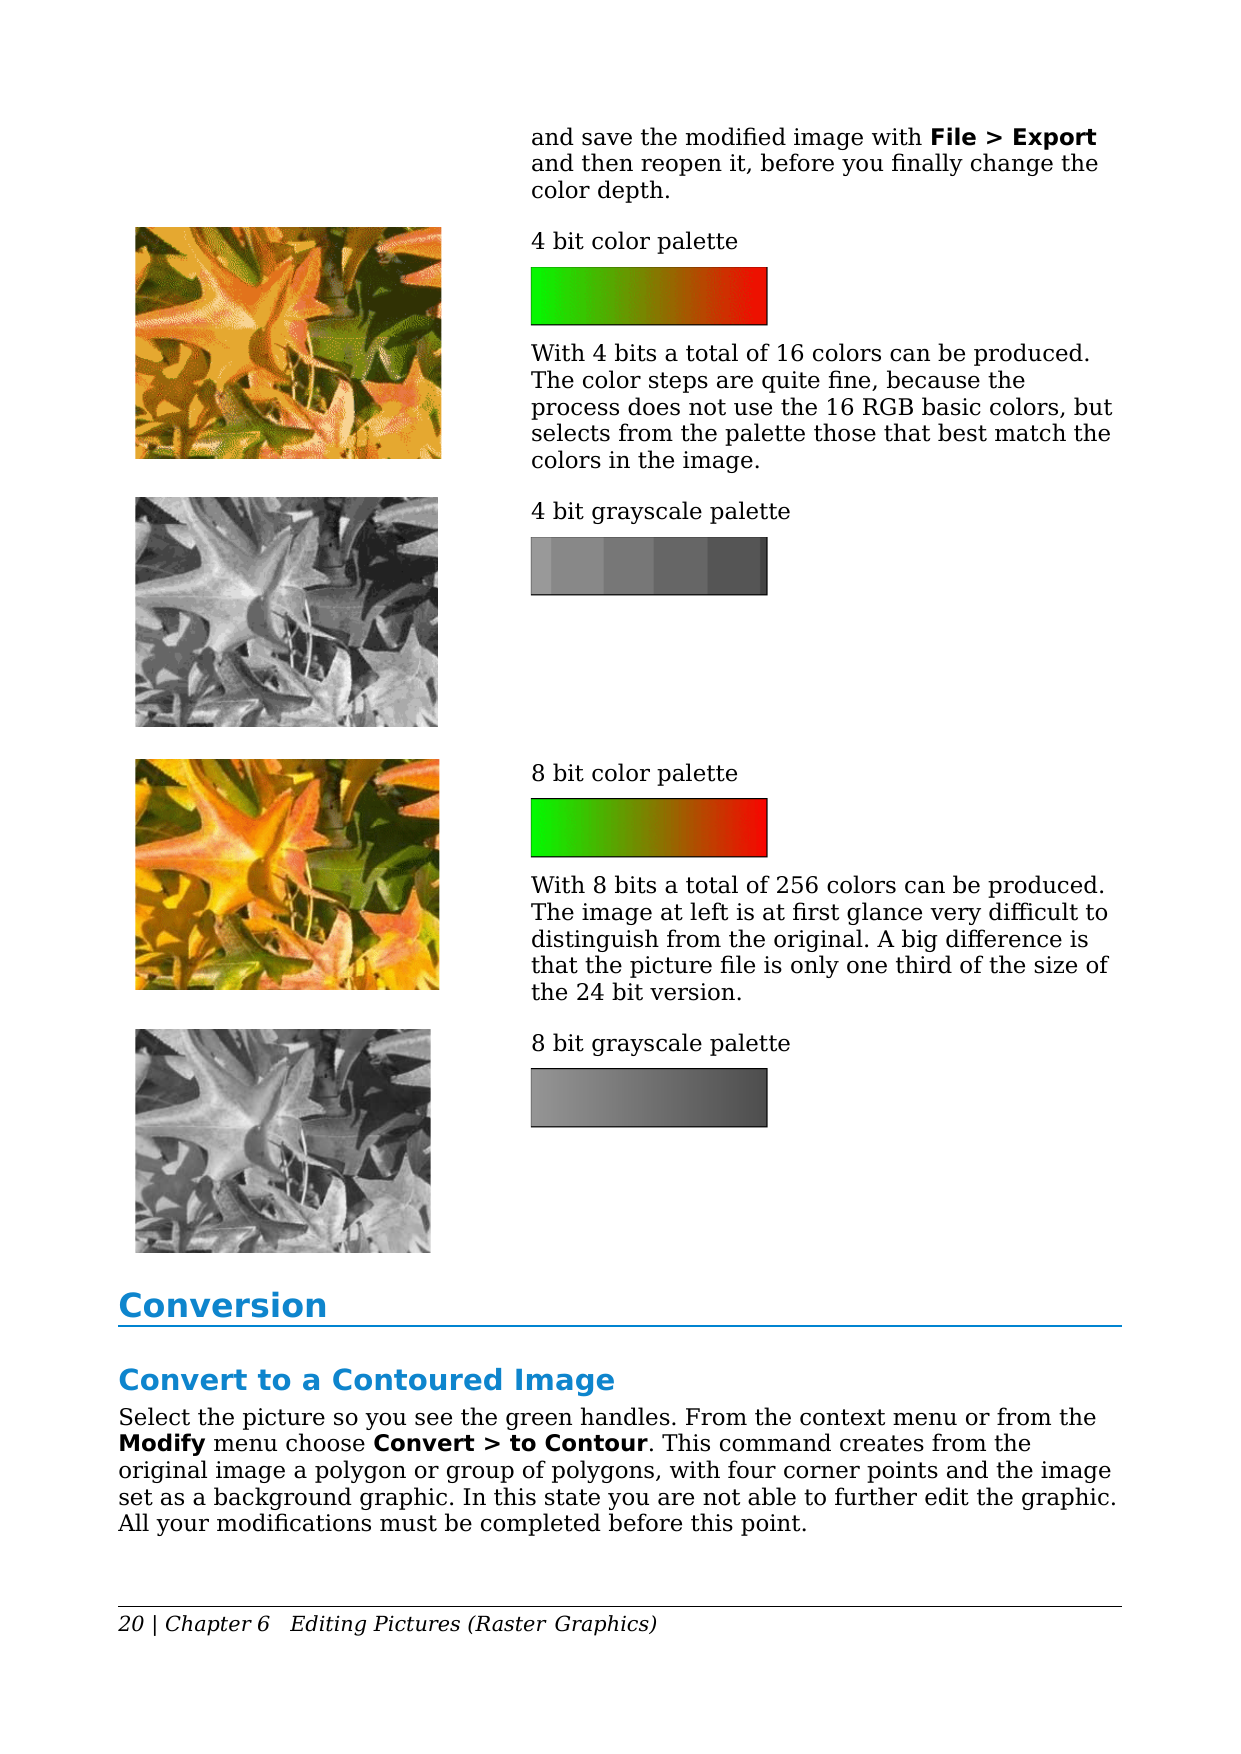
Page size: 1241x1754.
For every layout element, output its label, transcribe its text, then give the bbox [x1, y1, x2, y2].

picture [530, 798, 769, 860]
table_cell 4 bit grayscale palette [525, 492, 1122, 754]
subtitle Convert to a Contoured Image [118, 1363, 1122, 1397]
table_cell [117, 492, 525, 754]
table_cell [117, 1024, 525, 1263]
table_cell [117, 222, 525, 492]
table_cell [117, 754, 525, 1024]
picture [135, 1029, 431, 1253]
picture [135, 497, 438, 727]
table_cell and save the modified image with File > Export and then reopen it, before you finally change the color depth. [525, 118, 1122, 222]
picture [135, 759, 440, 990]
picture [530, 1068, 769, 1130]
picture [135, 227, 442, 459]
picture [530, 267, 769, 328]
text Select the picture so you see the green handles. From the context menu or from the Modify menu choose Convert > to Contour. This command creates from the original image a polygon or group of polygons, with four corner points and the image set as a background graphic. In this state you are not able to further edit the graphic. All your modifications must be completed before this point. [118, 1404, 1122, 1537]
table_cell 8 bit grayscale palette [525, 1024, 1122, 1263]
picture [530, 537, 769, 598]
subtitle Conversion [118, 1286, 1122, 1325]
table_cell [117, 118, 525, 222]
table_cell 4 bit color palette With 4 bits a total of 16 colors can be produced. The color steps are quite fine, because the process does not use the 16 RGB basic colors, but selects from the palette those that best match the colors in the image. [525, 222, 1122, 492]
table_cell 8 bit color palette With 8 bits a total of 256 colors can be produced. The image at left is at first glance very difficult to distinguish from the original. A big difference is that the picture file is only one third of the size of the 24 bit version. [525, 754, 1122, 1024]
